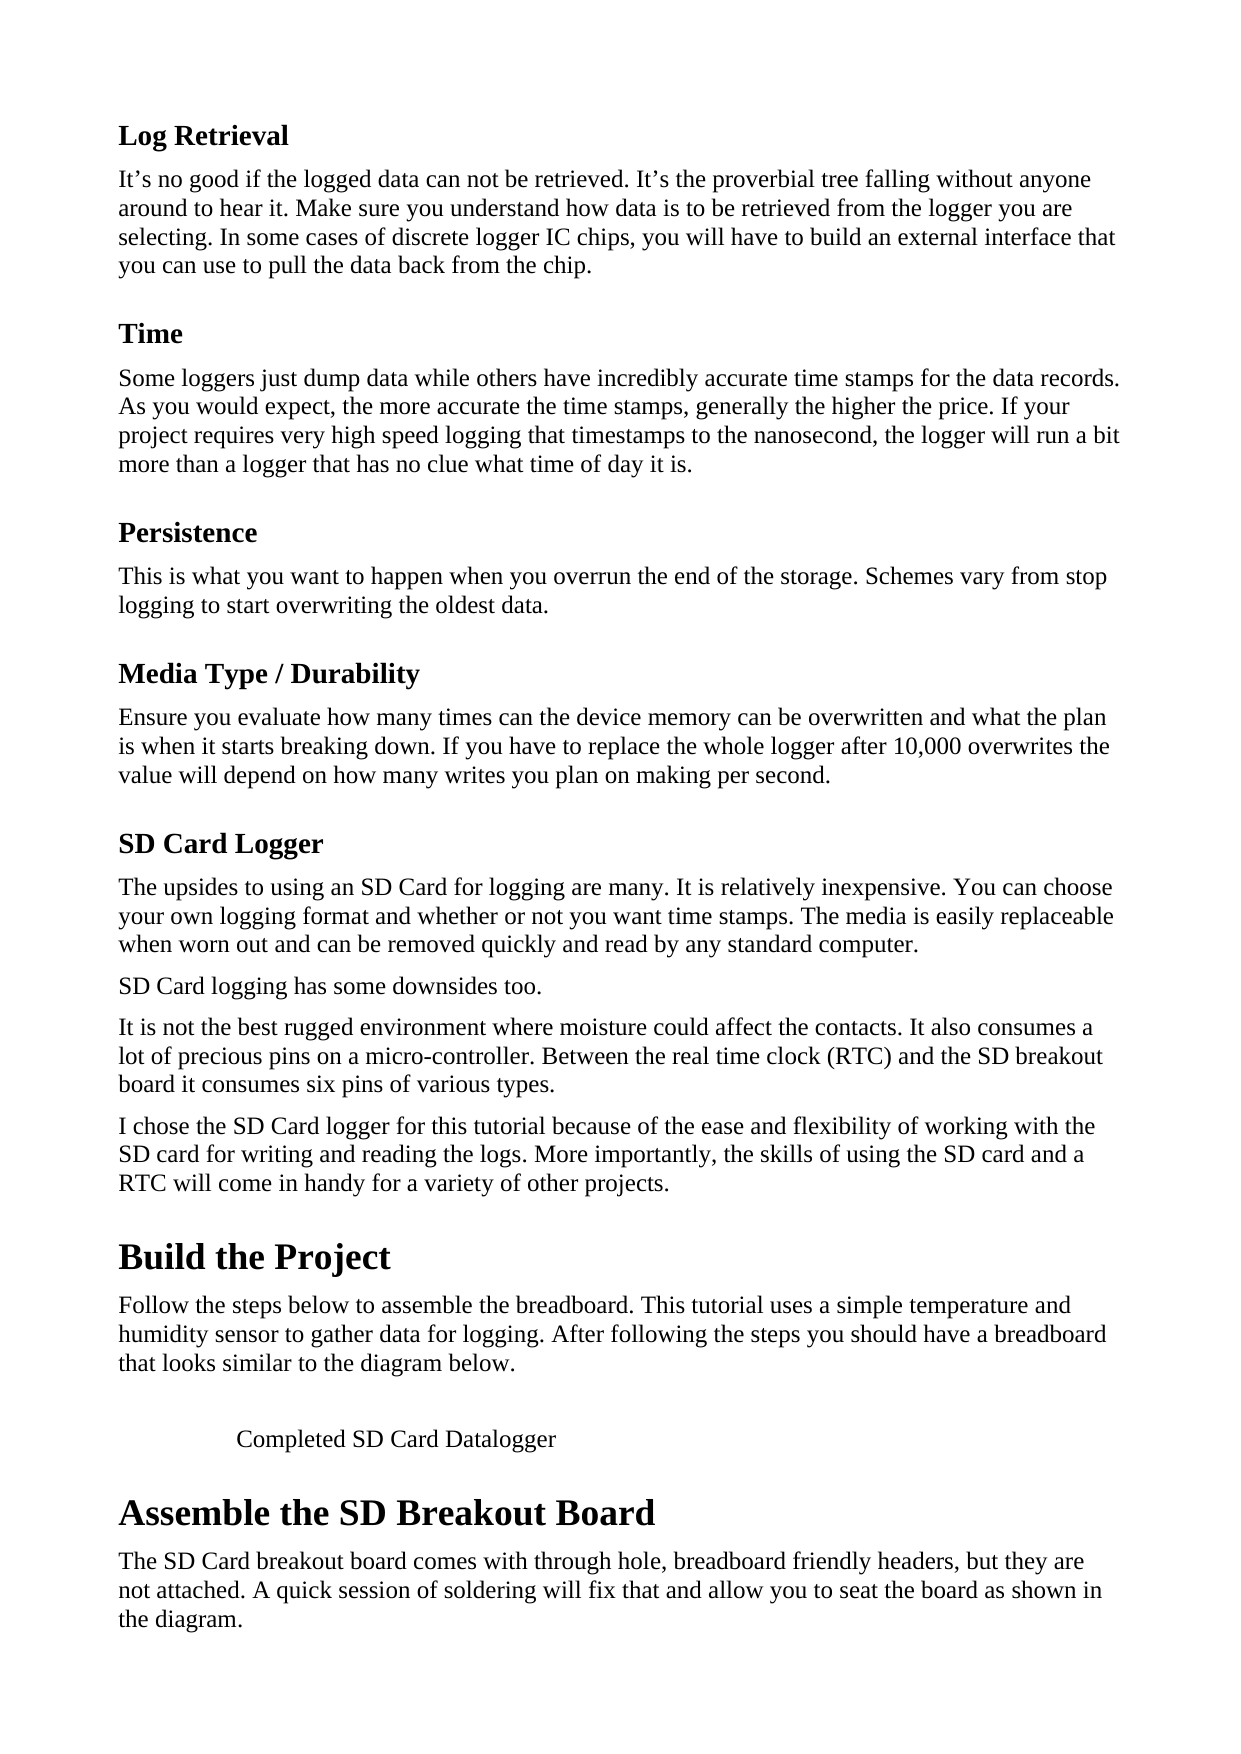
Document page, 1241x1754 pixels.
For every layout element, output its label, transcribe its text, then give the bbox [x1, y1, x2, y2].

subtitle Media Type / Durability [118, 656, 1122, 690]
subtitle Assemble the SD Breakout Board [118, 1491, 1122, 1534]
text This is what you want to happen when you overrun the end of the storage. Schemes vary from stop logging to start overwriting the oldest data. [118, 561, 1122, 619]
subtitle Persistence [118, 515, 1122, 549]
subtitle SD Card Logger [118, 826, 1122, 859]
text Ensure you evaluate how many times can the device memory can be overwritten and what the plan is when it starts breaking down. If you have to replace the whole logger after 10,000 overwrites the value will depend on how many writes you plan on making per second. [118, 702, 1122, 788]
subtitle Time [118, 317, 1122, 350]
text I chose the SD Card logger for this tutorial because of the ease and flexibility of working with the SD card for writing and reading the logs. More importantly, the skills of using the SD card and a RTC will come in handy for a variety of other projects. [118, 1111, 1122, 1197]
text Completed SD Card Datalogger [118, 1389, 1122, 1453]
text SD Card logging has some downsides too. [118, 971, 1122, 999]
text It is not the best rugged environment where moisture could affect the contacts. It also consumes a lot of precious pins on a micro-controller. Between the real time clock (RTC) and the SD breakout board it consumes six pins of various types. [118, 1012, 1122, 1098]
subtitle Log Retrieval [118, 118, 1122, 152]
text Follow the steps below to assemble the breadboard. This tutorial uses a simple temperature and humidity sensor to gather data for logging. After following the steps you should have a breadboard that looks similar to the diagram below. [118, 1290, 1122, 1376]
text It’s no good if the logged data can not be retrieved. It’s the proverbial tree falling without anyone around to hear it. Make sure you understand how data is to be retrieved from the logger you are selecting. In some cases of discrete logger IC chips, you will have to build an external interface that you can use to pull the data back from the chip. [118, 164, 1122, 279]
text Some loggers just dump data while others have incredibly accurate time stamps for the data records. As you would expect, the more accurate the time stamps, generally the higher the price. If your project requires very high speed logging that timestamps to the nanosecond, the logger will run a bit more than a logger that has no clue what time of day it is. [118, 363, 1122, 478]
subtitle Build the Project [118, 1234, 1122, 1278]
text The upsides to using an SD Card for logging are many. It is relatively inexpensive. You can choose your own logging format and whether or not you want time stamps. The media is easily replaceable when worn out and can be removed quickly and read by any standard computer. [118, 872, 1122, 958]
text The SD Card breakout board comes with through hole, breadboard friendly headers, but they are not attached. A quick session of soldering will fix that and allow you to seat the board as shown in the diagram. [118, 1546, 1122, 1633]
